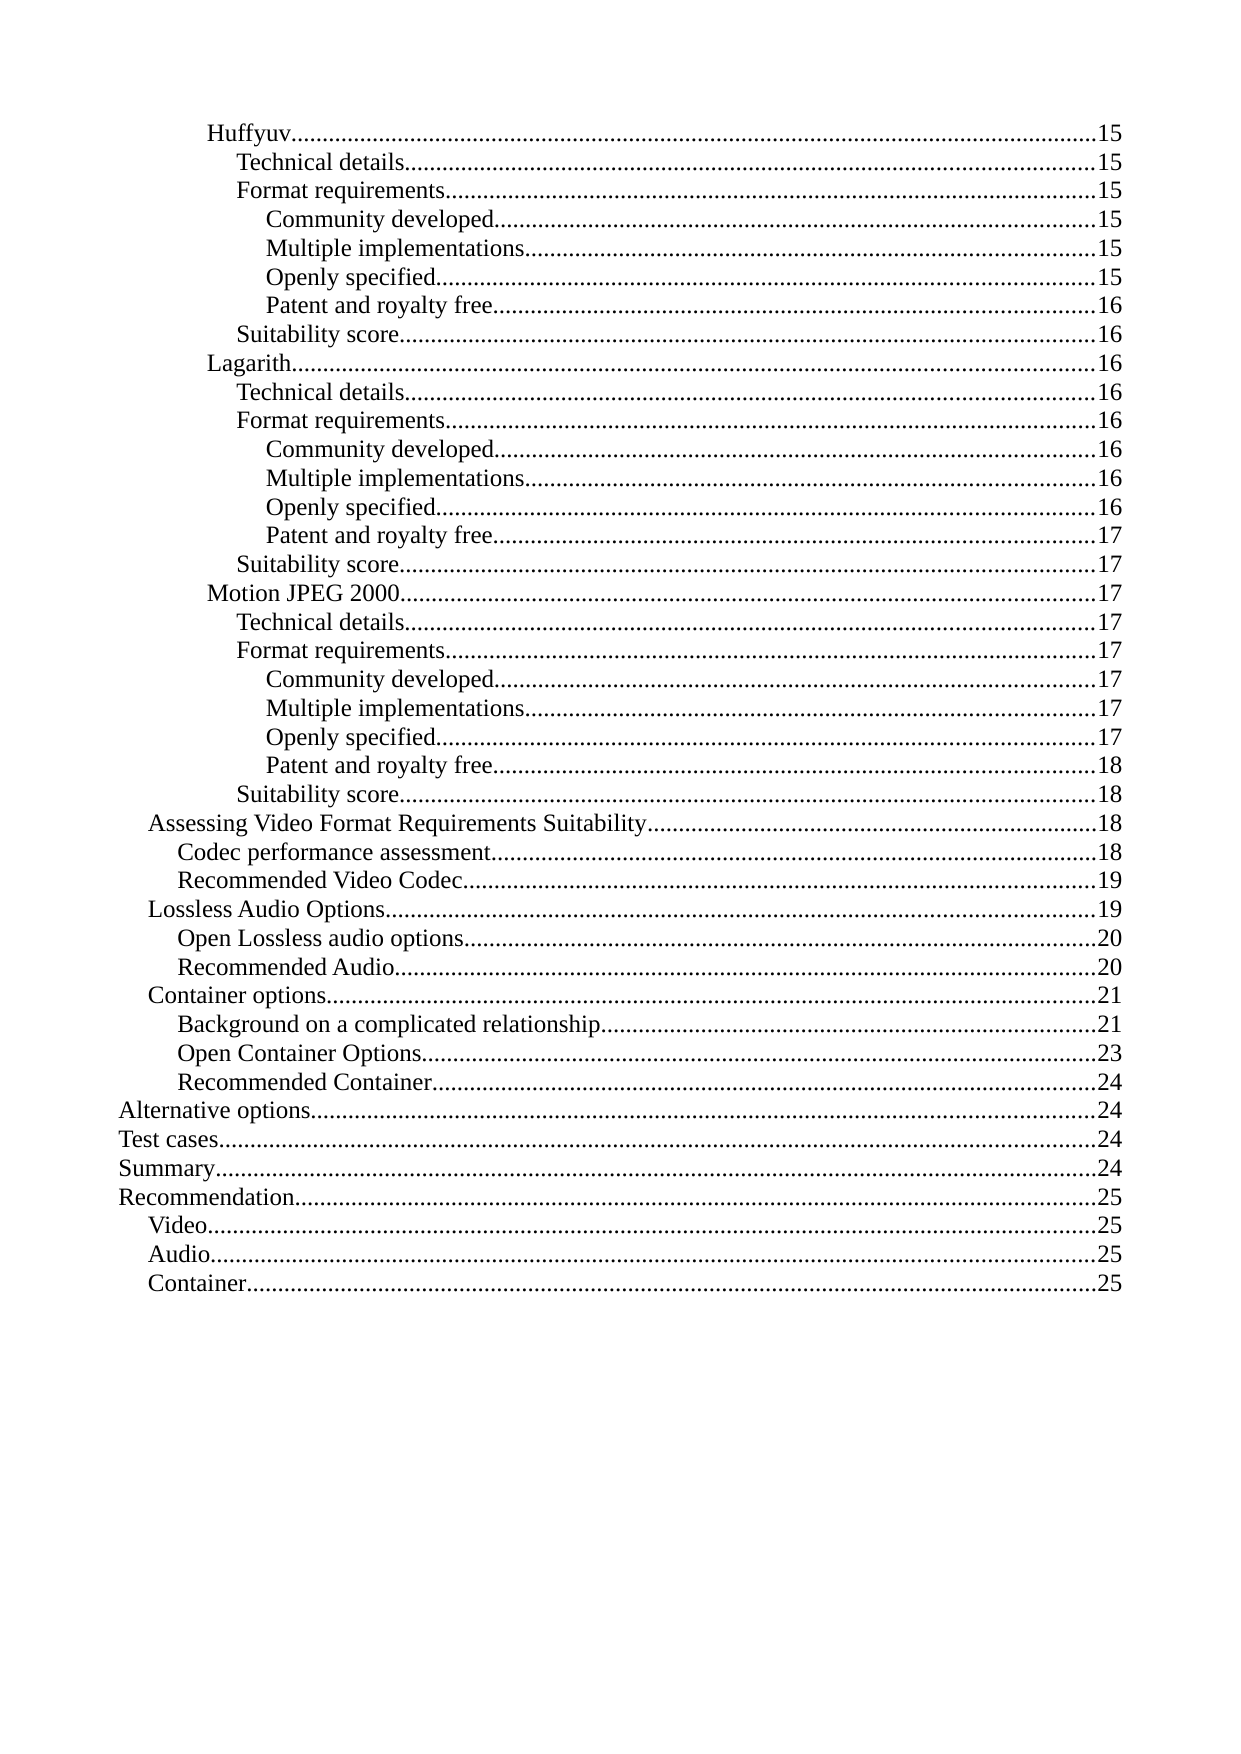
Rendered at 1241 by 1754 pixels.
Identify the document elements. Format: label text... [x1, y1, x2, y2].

text Recommendation 25 [118, 1182, 1122, 1211]
text Motion JPEG 2000 17 [207, 578, 1122, 607]
text Recommended Video Codec 19 [177, 866, 1122, 894]
text Openly specified 16 [266, 492, 1122, 521]
text Alternative options 24 [118, 1096, 1122, 1124]
text Format requirements 16 [236, 406, 1122, 434]
text Container 25 [148, 1268, 1122, 1297]
text Community developed 16 [266, 434, 1122, 463]
text Assessing Video Format Requirements Suitability 18 [148, 808, 1122, 837]
text Lossless Audio Options 19 [148, 894, 1122, 923]
text Codec performance assessment 18 [177, 837, 1122, 866]
text Technical details 17 [236, 607, 1122, 636]
text Multiple implementations 16 [266, 463, 1122, 492]
text Technical details 16 [236, 377, 1122, 406]
text Background on a complicated relationship 21 [177, 1009, 1122, 1038]
text Open Container Options 23 [177, 1038, 1122, 1067]
text Video 25 [148, 1211, 1122, 1239]
text Patent and royalty free 16 [266, 291, 1122, 319]
text Format requirements 17 [236, 636, 1122, 664]
text Multiple implementations 17 [266, 693, 1122, 722]
text Format requirements 15 [236, 176, 1122, 204]
text Technical details 15 [236, 147, 1122, 176]
text Recommended Audio 20 [177, 952, 1122, 981]
text Community developed 15 [266, 204, 1122, 233]
text Openly specified 15 [266, 262, 1122, 291]
text Suitability score 18 [236, 779, 1122, 808]
text Patent and royalty free 18 [266, 751, 1122, 779]
text Community developed 17 [266, 664, 1122, 693]
text Patent and royalty free 17 [266, 521, 1122, 549]
text Summary 24 [118, 1153, 1122, 1182]
text Open Lossless audio options 20 [177, 923, 1122, 952]
text Container options 21 [148, 981, 1122, 1009]
text Openly specified 17 [266, 722, 1122, 751]
text Multiple implementations 15 [266, 233, 1122, 262]
text Audio 25 [148, 1239, 1122, 1268]
text Suitability score 17 [236, 549, 1122, 578]
text Lagarith 16 [207, 348, 1122, 377]
text Recommended Container 24 [177, 1067, 1122, 1096]
text Huffyuv 15 [207, 118, 1122, 147]
text Suitability score 16 [236, 319, 1122, 348]
text Test cases 24 [118, 1124, 1122, 1153]
